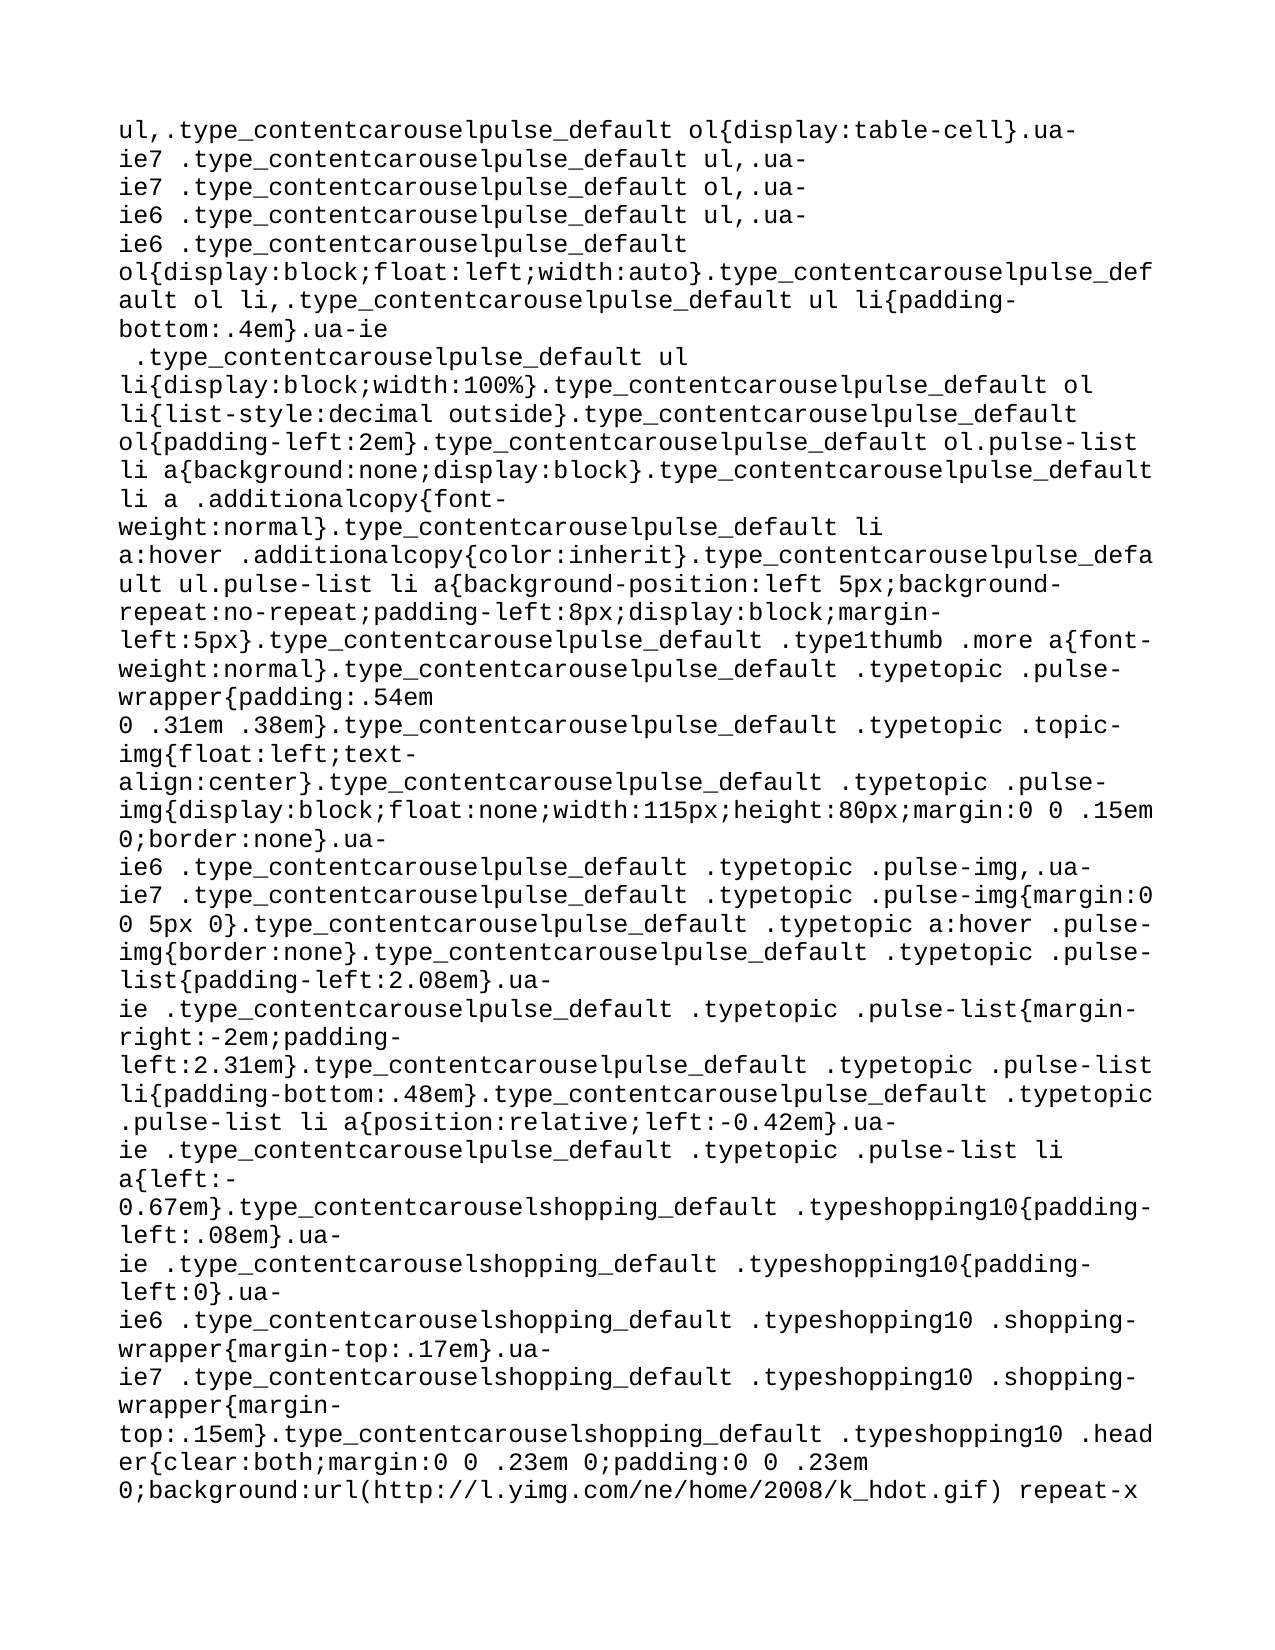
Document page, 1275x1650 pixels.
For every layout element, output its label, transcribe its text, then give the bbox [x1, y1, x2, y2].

text .type_contentcarouselpulse_default ul li{display:block;width:100%}.type_contentcarouselpulse_default ol li{list-style:decimal outside}.type_contentcarouselpulse_default ol{padding-left:2em}.type_contentcarouselpulse_default ol.pulse-list li a{background:none;display:block}.type_contentcarouselpulse_default li a .additionalcopy{font-weight:normal}.type_contentcarouselpulse_default li a:hover .additionalcopy{color:inherit}.type_contentcarouselpulse_default ul.pulse-list li a{background-position:left 5px;background-repeat:no-repeat;padding-left:8px;display:block;margin-left:5px}.type_contentcarouselpulse_default .type1thumb .more a{font-weight:normal}.type_contentcarouselpulse_default .typetopic .pulse-wrapper{padding:.54em 0 .31em .38em}.type_contentcarouselpulse_default .typetopic .topic-img{float:left;text-align:center}.type_contentcarouselpulse_default .typetopic .pulse-img{display:block;float:none;width:115px;height:80px;margin:0 0 .15em 0;border:none}.ua-ie6 .type_contentcarouselpulse_default .typetopic .pulse-img,.ua-ie7 .type_contentcarouselpulse_default .typetopic .pulse-img{margin:0 0 5px 0}.type_contentcarouselpulse_default .typetopic a:hover .pulse-img{border:none}.type_contentcarouselpulse_default .typetopic .pulse-list{padding-left:2.08em}.ua-ie .type_contentcarouselpulse_default .typetopic .pulse-list{margin-right:-2em;padding-left:2.31em}.type_contentcarouselpulse_default .typetopic .pulse-list li{padding-bottom:.48em}.type_contentcarouselpulse_default .typetopic .pulse-list li a{position:relative;left:-0.42em}.ua-ie .type_contentcarouselpulse_default .typetopic .pulse-list li a{left:-0.67em}.type_contentcarouselshopping_default .typeshopping10{padding-left:.08em}.ua-ie .type_contentcarouselshopping_default .typeshopping10{padding-left:0}.ua-ie6 .type_contentcarouselshopping_default .typeshopping10 .shopping-wrapper{margin-top:.17em}.ua-ie7 .type_contentcarouselshopping_default .typeshopping10 .shopping-wrapper{margin-top:.15em}.type_contentcarouselshopping_default .typeshopping10 .header{clear:both;margin:0 0 .23em 0;padding:0 0 .23em 0;background:url(http://l.yimg.com/ne/home/2008/k_hdot.gif) repeat-x [118, 345, 1157, 1506]
text ul,.type_contentcarouselpulse_default ol{display:table-cell}.ua-ie7 .type_contentcarouselpulse_default ul,.ua-ie7 .type_contentcarouselpulse_default ol,.ua-ie6 .type_contentcarouselpulse_default ul,.ua-ie6 .type_contentcarouselpulse_default ol{display:block;float:left;width:auto}.type_contentcarouselpulse_default ol li,.type_contentcarouselpulse_default ul li{padding-bottom:.4em}.ua-ie [118, 118, 1157, 345]
